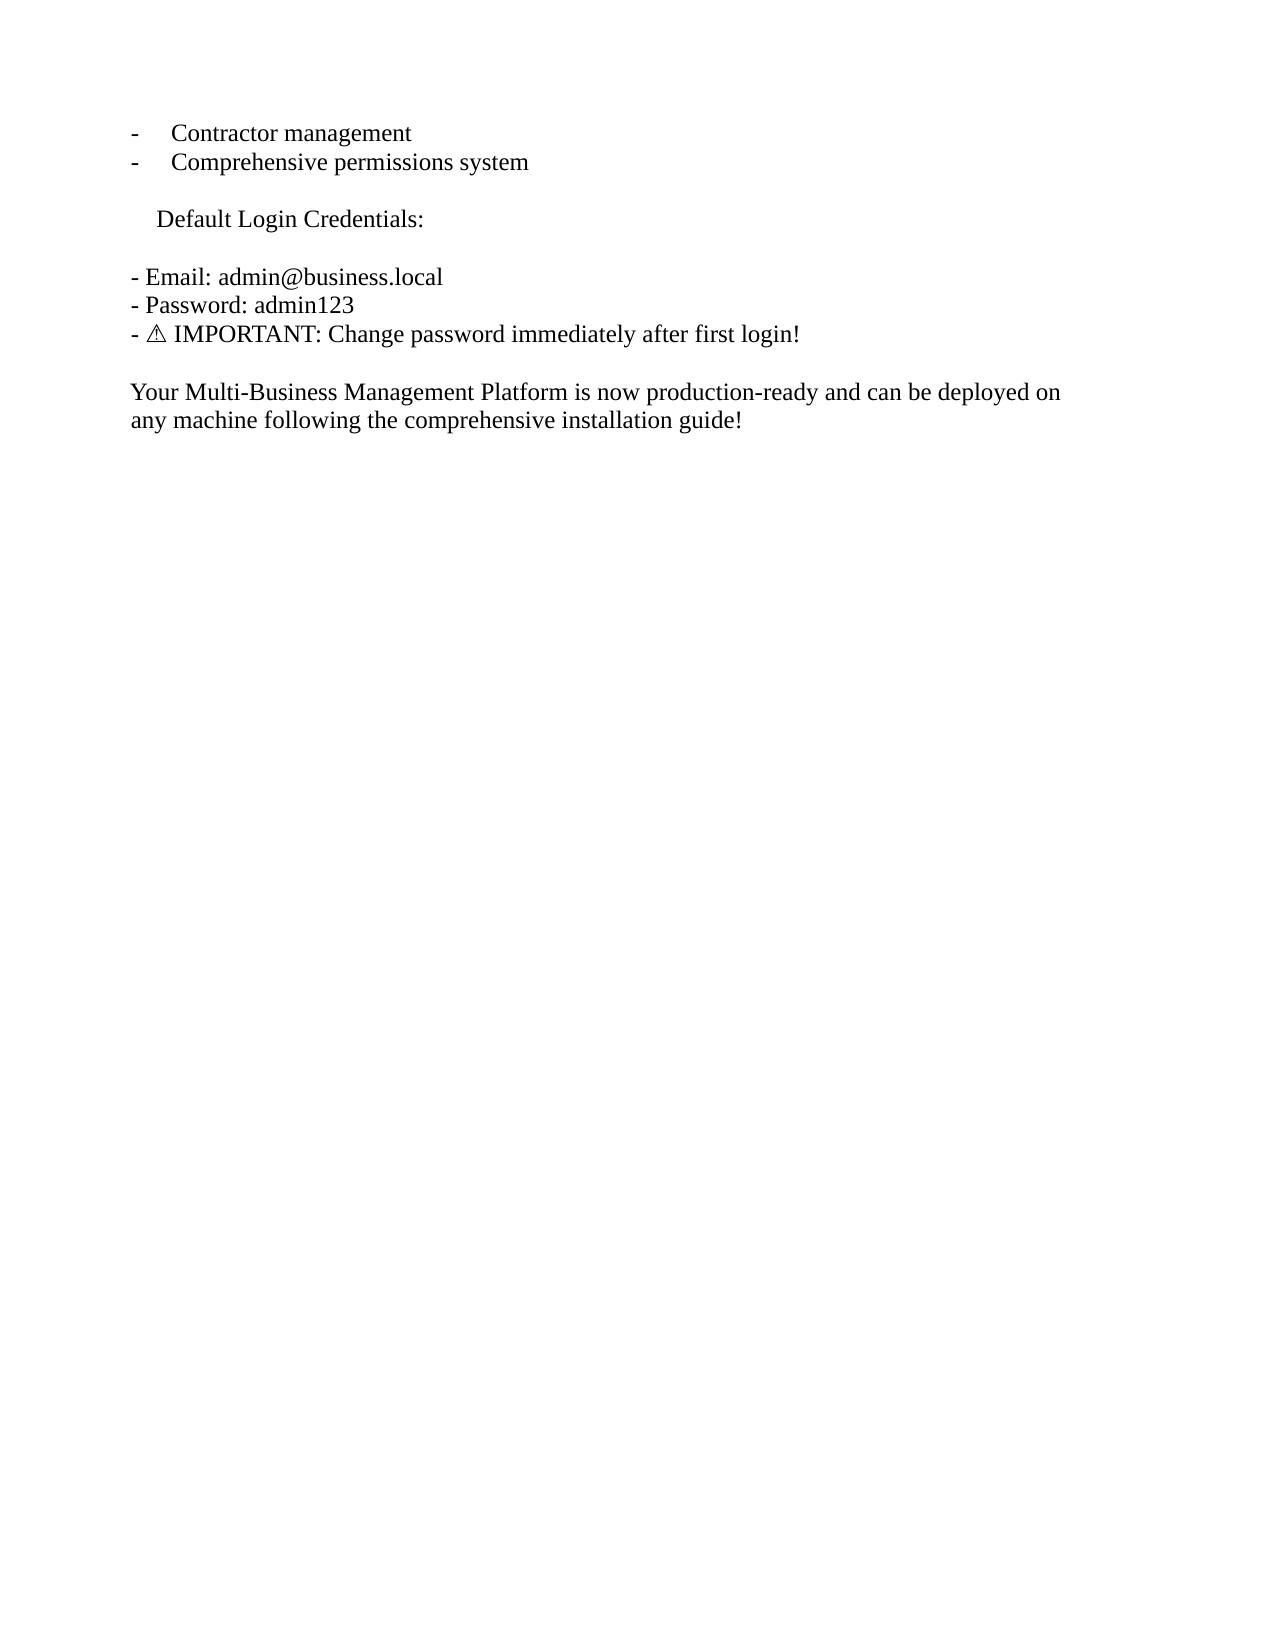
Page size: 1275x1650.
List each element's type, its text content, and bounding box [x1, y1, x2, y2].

text - ⚠️ IMPORTANT: Change password immediately after first login! [118, 319, 1157, 348]
text any machine following the comprehensive installation guide! [118, 406, 1157, 434]
text - Password: admin123 [118, 291, 1157, 319]
text 🔐 Default Login Credentials: [118, 204, 1157, 233]
text - ✅ Contractor management [118, 118, 1157, 147]
text - Email: admin@business.local [118, 262, 1157, 291]
text Your Multi-Business Management Platform is now production-ready and can be deployed on [118, 377, 1157, 406]
text - ✅ Comprehensive permissions system [118, 147, 1157, 176]
